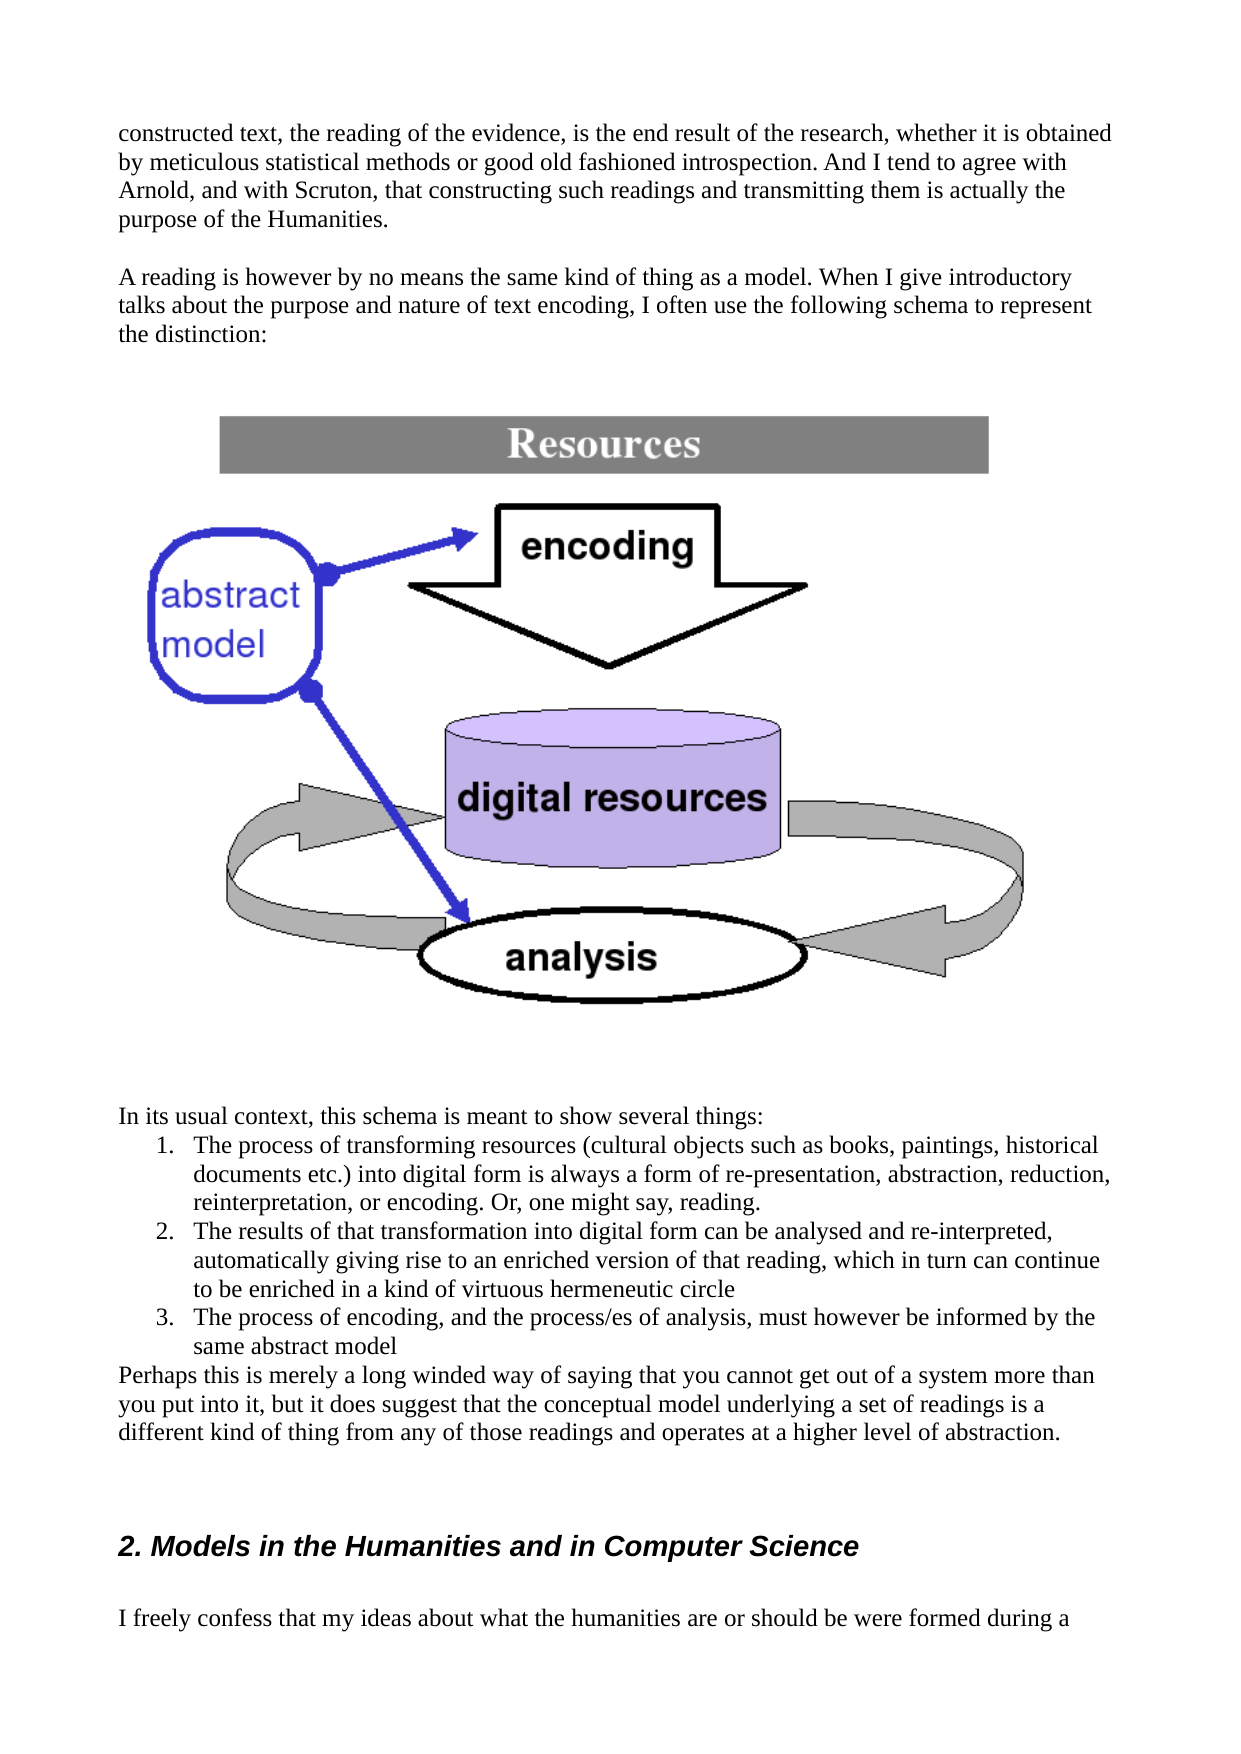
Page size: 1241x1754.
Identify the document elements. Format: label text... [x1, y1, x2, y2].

text I freely confess that my ideas about what the humanities are or should be were formed during a [118, 1603, 1122, 1632]
picture [118, 348, 1123, 1102]
text constructed text, the reading of the evidence, is the end result of the research, whether it is obtained by meticulous statistical methods or good old fashioned introspection. And I tend to agree with Arnold, and with Scruton, that constructing such readings and transmitting them is actually the purpose of the Humanities. [118, 118, 1122, 233]
list The process of transforming resources (cultural objects such as books, paintings, historical documents etc.) into digital form is always a form of re-presentation, abstraction, reduction, reinterpretation, or encoding. Or, one might say, reading. [156, 1130, 1122, 1216]
list The process of encoding, and the process/es of analysis, must however be informed by the same abstract model [156, 1302, 1122, 1360]
list The results of that transformation into digital form can be analysed and re-interpreted, automatically giving rise to an enriched version of that reading, which in turn can continue to be enriched in a kind of virtuous hermeneutic circle [156, 1216, 1122, 1302]
text In its usual context, this schema is meant to show several things: [118, 1102, 1122, 1130]
text A reading is however by no means the same kind of thing as a model. When I give introductory talks about the purpose and nature of text encoding, I often use the following schema to represent the distinction: [118, 262, 1122, 348]
subtitle 2. Models in the Humanities and in Computer Science [118, 1529, 1122, 1562]
text Perhaps this is merely a long winded way of saying that you cannot get out of a system more than you put into it, but it does suggest that the conceptual model underlying a set of readings is a different kind of thing from any of those readings and operates at a higher level of abstraction. [118, 1360, 1122, 1446]
